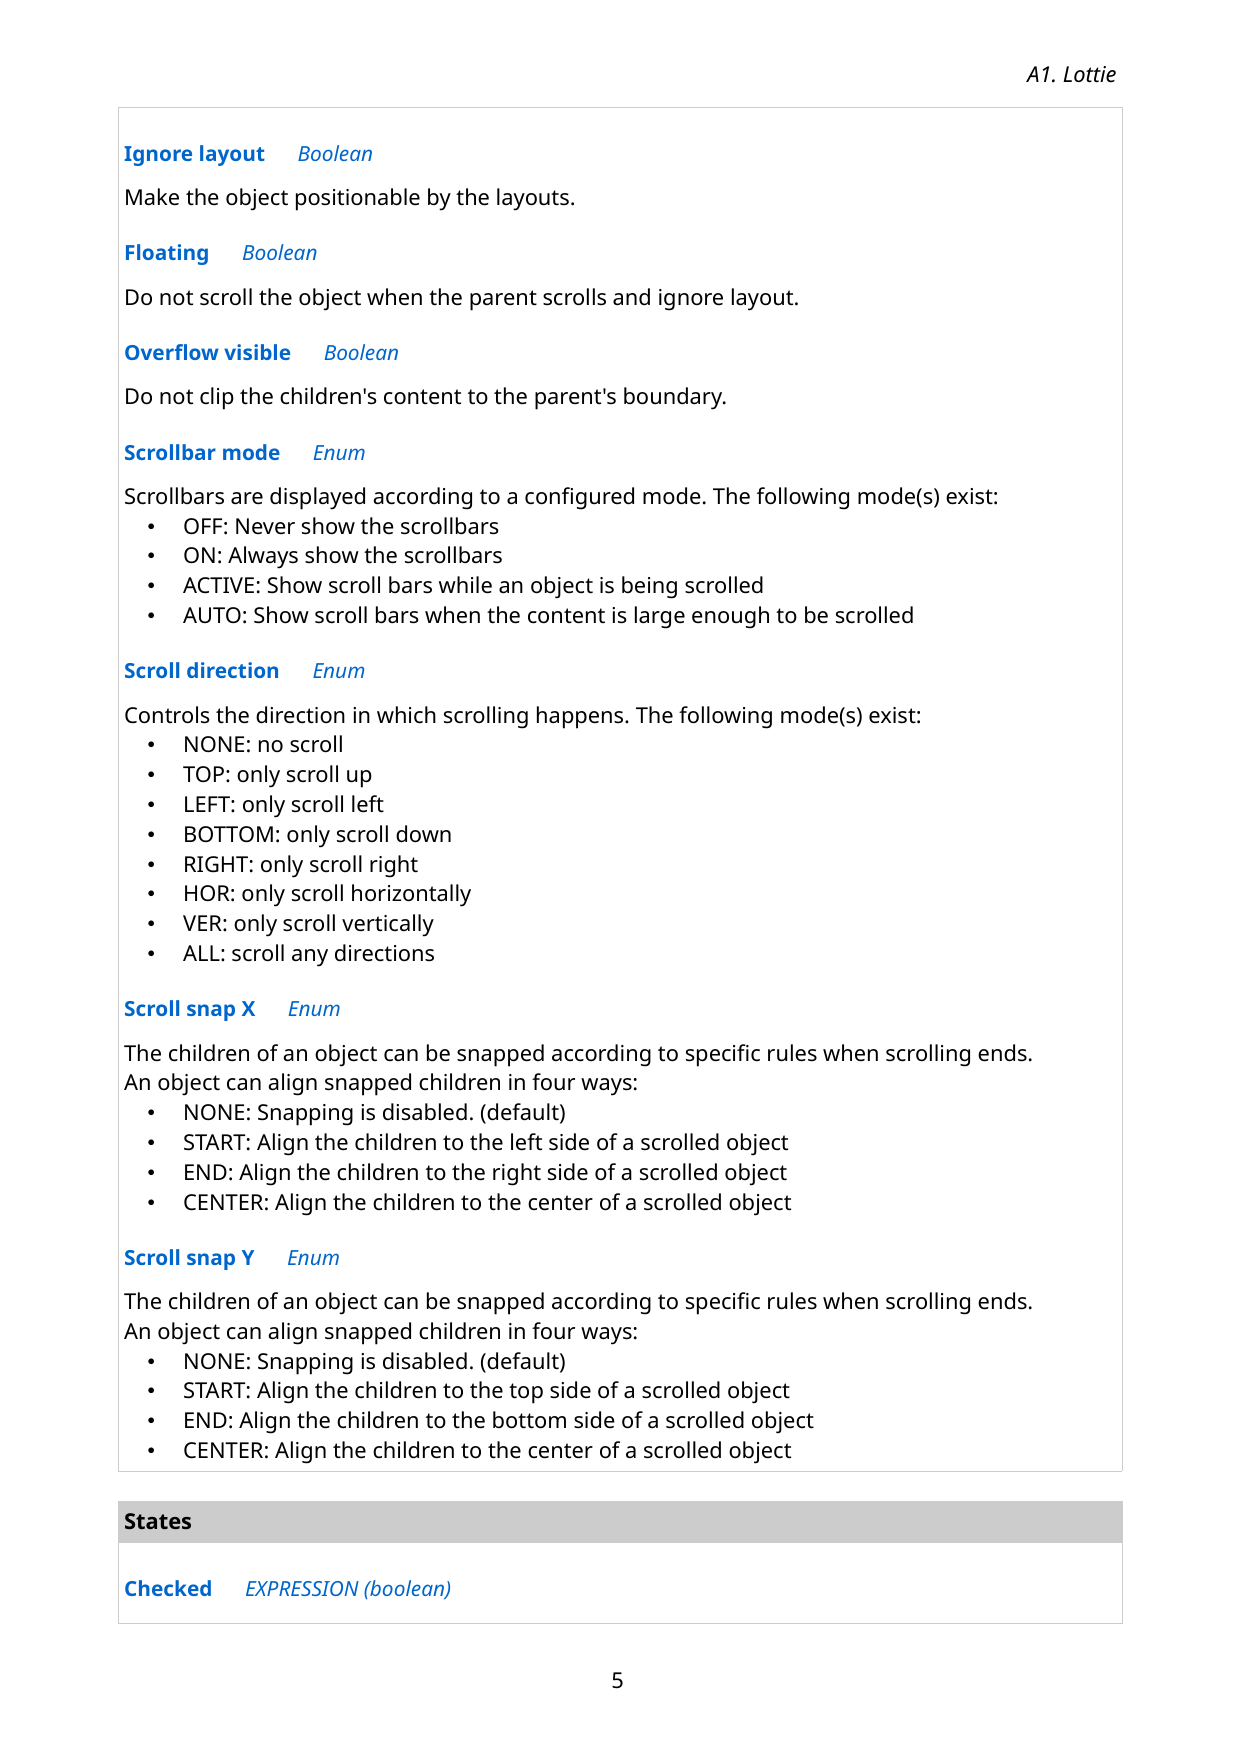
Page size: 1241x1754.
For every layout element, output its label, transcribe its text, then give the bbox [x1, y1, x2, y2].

table_header States [119, 1502, 1122, 1542]
table_cell Checked EXPRESSION (boolean) [119, 1543, 1122, 1623]
table_cell Ignore layout Boolean Make the object positionable by the layouts. Floating Boolean Do not scroll the object when the parent scrolls and ignore layout. Overflow visible Boolean Do not clip the children's content to the parent's boundary. Scrollbar mode Enum Scrollbars are displayed according to a configured mode. The following mode(s) exist: OFF: Never show the scrollbars ON: Always show the scrollbars ACTIVE: Show scroll bars while an object is being scrolled AUTO: Show scroll bars when the content is large enough to be scrolled Scroll direction Enum Controls the direction in which scrolling happens. The following mode(s) exist: NONE: no scroll TOP: only scroll up LEFT: only scroll left BOTTOM: only scroll down RIGHT: only scroll right HOR: only scroll horizontally VER: only scroll vertically ALL: scroll any directions Scroll snap X Enum The children of an object can be snapped according to specific rules when scrolling ends. An object can align snapped children in four ways: NONE: Snapping is disabled. (default) START: Align the children to the left side of a scrolled object END: Align the children to the right side of a scrolled object CENTER: Align the children to the center of a scrolled object Scroll snap Y Enum The children of an object can be snapped according to specific rules when scrolling ends. An object can align snapped children in four ways: NONE: Snapping is disabled. (default) START: Align the children to the top side of a scrolled object END: Align the children to the bottom side of a scrolled object CENTER: Align the children to the center of a scrolled object [119, 108, 1122, 1471]
